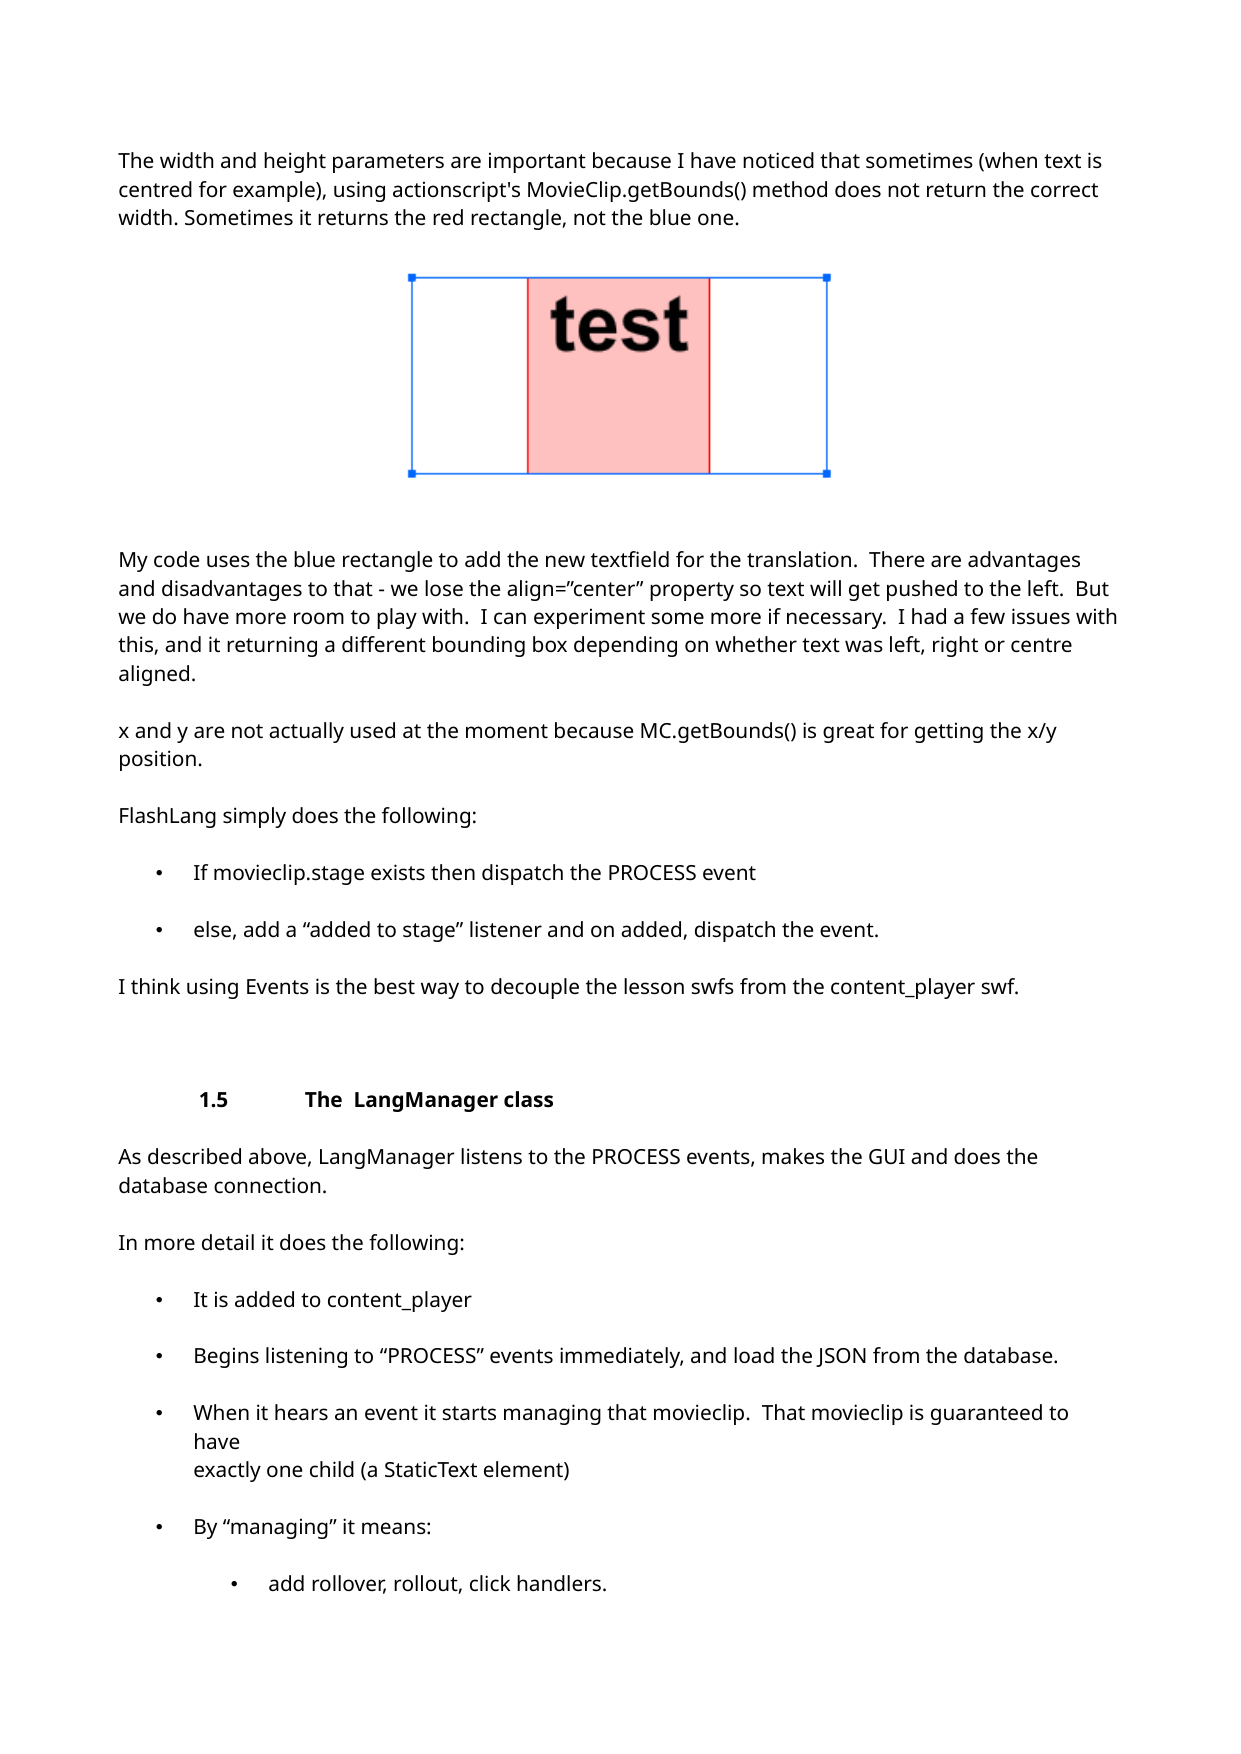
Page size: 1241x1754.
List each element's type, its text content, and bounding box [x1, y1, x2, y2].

text In more detail it does the following: [118, 1228, 1122, 1256]
list It is added to content_player [156, 1285, 1122, 1313]
list If movieclip.stage exists then dispatch the PROCESS event [156, 858, 1122, 887]
list Begins listening to “PROCESS” events immediately, and load the JSON from the database. [156, 1342, 1122, 1370]
list add rollover, rollout, click handlers. [231, 1569, 1122, 1597]
list exactly one child (a StaticText element) [156, 1455, 1122, 1484]
picture [388, 260, 853, 489]
text FlashLang simply does the following: [118, 801, 1122, 830]
list By “managing” it means: [156, 1512, 1122, 1541]
text The width and height parameters are important because I have noticed that sometimes (when text is centred for example), using actionscript's MovieClip.getBounds() method does not return the correct width. Sometimes it returns the red rectangle, not the blue one. [118, 147, 1122, 232]
text My code uses the blue rectangle to add the new textfield for the translation. There are advantages and disadvantages to that - we lose the align=”center” property so text will get pushed to the left. But we do have more room to play with. I can experiment some more if necessary. I had a few issues with this, and it returning a different bounding box depending on whether text was left, right or centre aligned. [118, 545, 1122, 687]
text I think using Events is the best way to decouple the lesson swfs from the content_player swf. [118, 972, 1122, 1000]
text x and y are not actually used at the moment because MC.getBounds() is great for getting the x/y position. [118, 716, 1122, 773]
list When it hears an event it starts managing that movieclip. That movieclip is guaranteed to have [156, 1398, 1122, 1455]
list else, add a “added to stage” listener and on added, dispatch the event. [156, 915, 1122, 943]
text As described above, LangManager listens to the PROCESS events, makes the GUI and does the database connection. [118, 1142, 1122, 1199]
list The LangManager class [193, 1086, 1122, 1114]
